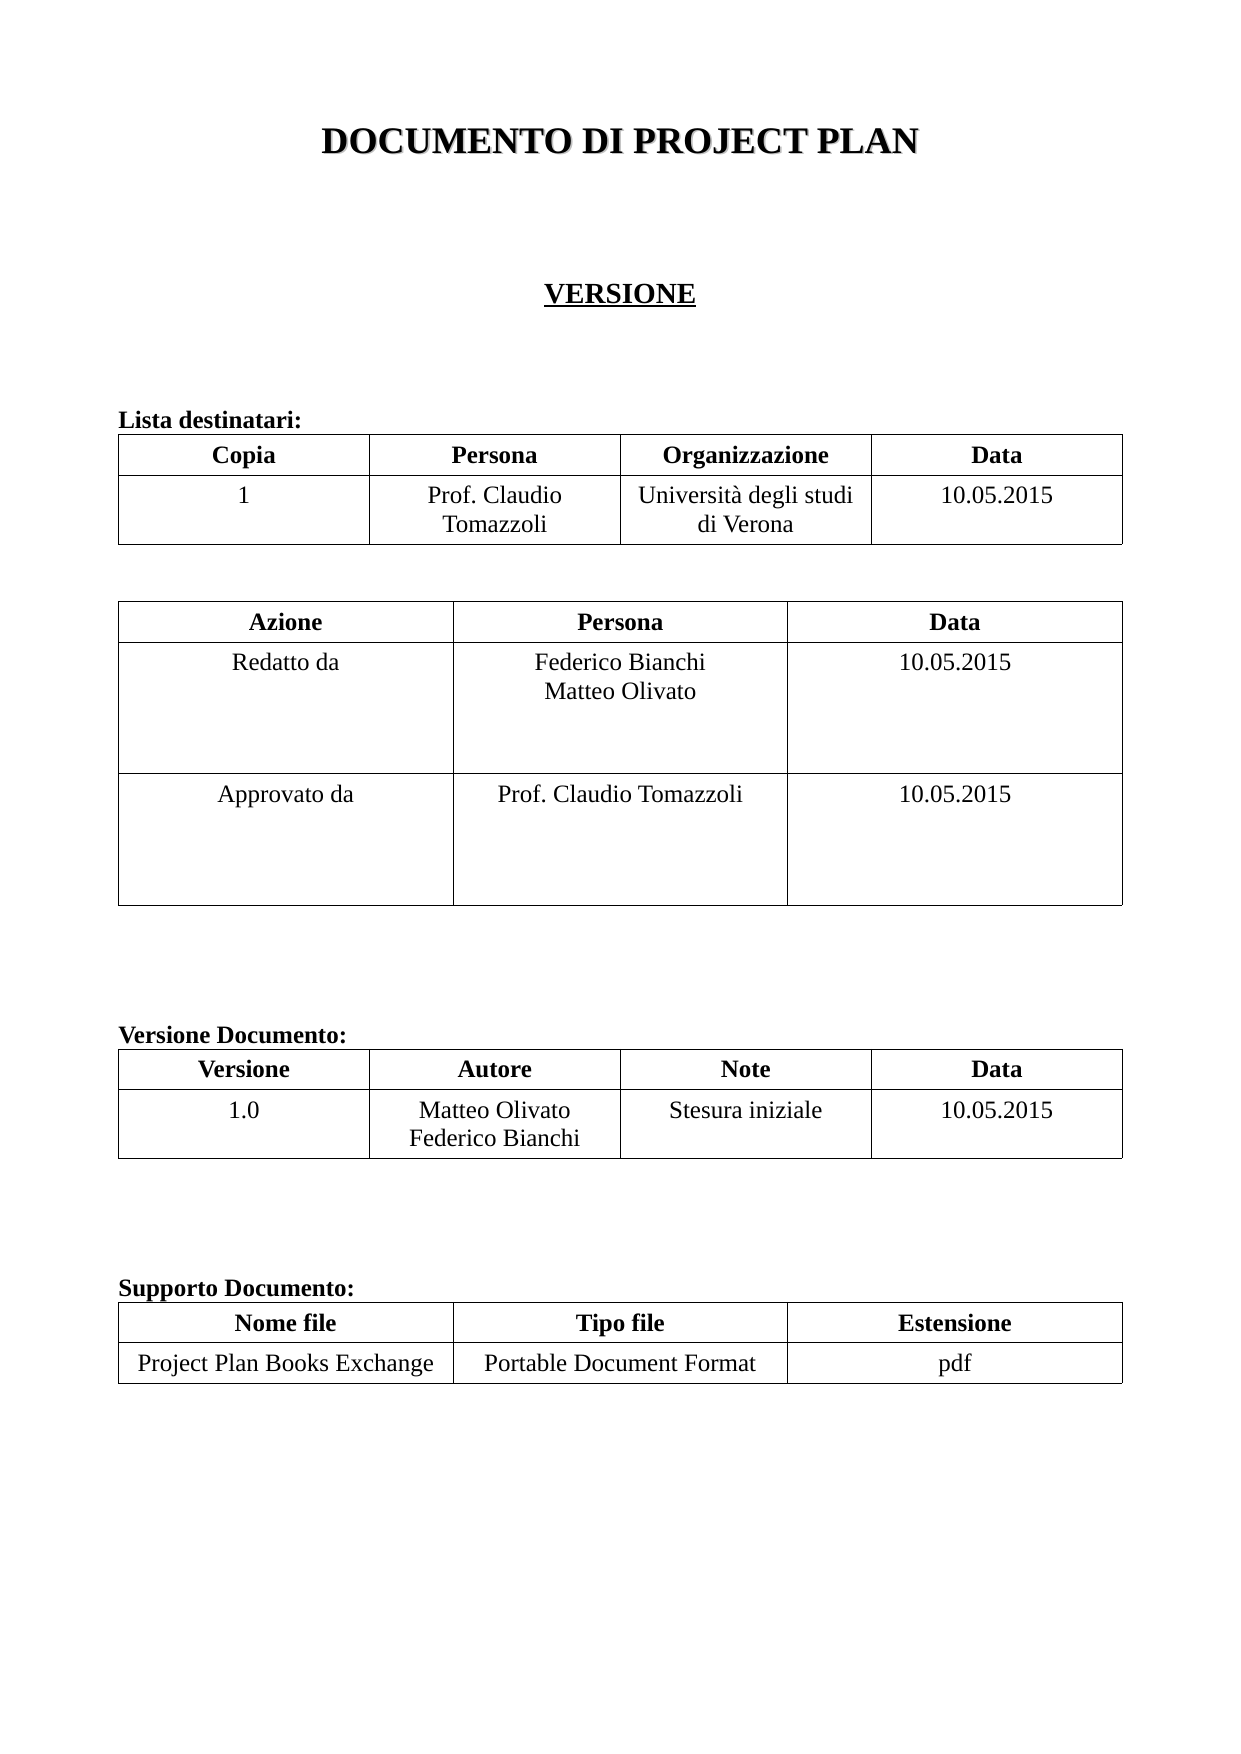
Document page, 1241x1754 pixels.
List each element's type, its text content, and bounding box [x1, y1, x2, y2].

table_header Versione [119, 1050, 369, 1089]
table_cell Portable Document Format [454, 1343, 787, 1382]
table_header Note [621, 1050, 871, 1089]
table_header Azione [119, 602, 453, 642]
text VERSIONE [118, 276, 1122, 310]
table_cell Prof. Claudio Tomazzoli [454, 774, 787, 905]
text Supporto Documento: [118, 1273, 1122, 1302]
table_cell 1.0 [119, 1090, 369, 1158]
text Versione Documento: [118, 1020, 1122, 1049]
table_header Estensione [788, 1303, 1122, 1342]
table_cell 10.05.2015 [872, 476, 1122, 544]
table_header Nome file [119, 1303, 453, 1342]
table_cell Federico Bianchi Matteo Olivato [454, 643, 787, 773]
table_cell Approvato da [119, 774, 453, 905]
table_header Copia [119, 435, 369, 475]
table_cell Stesura iniziale [621, 1090, 871, 1158]
table_cell Project Plan Books Exchange [119, 1343, 453, 1382]
table_header Data [788, 602, 1122, 642]
table_cell Prof. Claudio Tomazzoli [370, 476, 620, 544]
table_cell 1 [119, 476, 369, 544]
table_header Tipo file [454, 1303, 787, 1342]
table_header Persona [370, 435, 620, 475]
table_cell 10.05.2015 [788, 774, 1122, 905]
table_cell 10.05.2015 [788, 643, 1122, 773]
table_cell pdf [788, 1343, 1122, 1382]
table_header Data [872, 1050, 1122, 1089]
text Lista destinatari: [118, 406, 1122, 434]
table_header Data [872, 435, 1122, 475]
table_header Organizzazione [621, 435, 871, 475]
table_cell Matteo Olivato Federico Bianchi [370, 1090, 620, 1158]
text DOCUMENTO DI PROJECT PLAN [118, 118, 1122, 161]
table_cell 10.05.2015 [872, 1090, 1122, 1158]
table_header Persona [454, 602, 787, 642]
table_header Autore [370, 1050, 620, 1089]
table_cell Redatto da [119, 643, 453, 773]
table_cell Università degli studi di Verona [621, 476, 871, 544]
